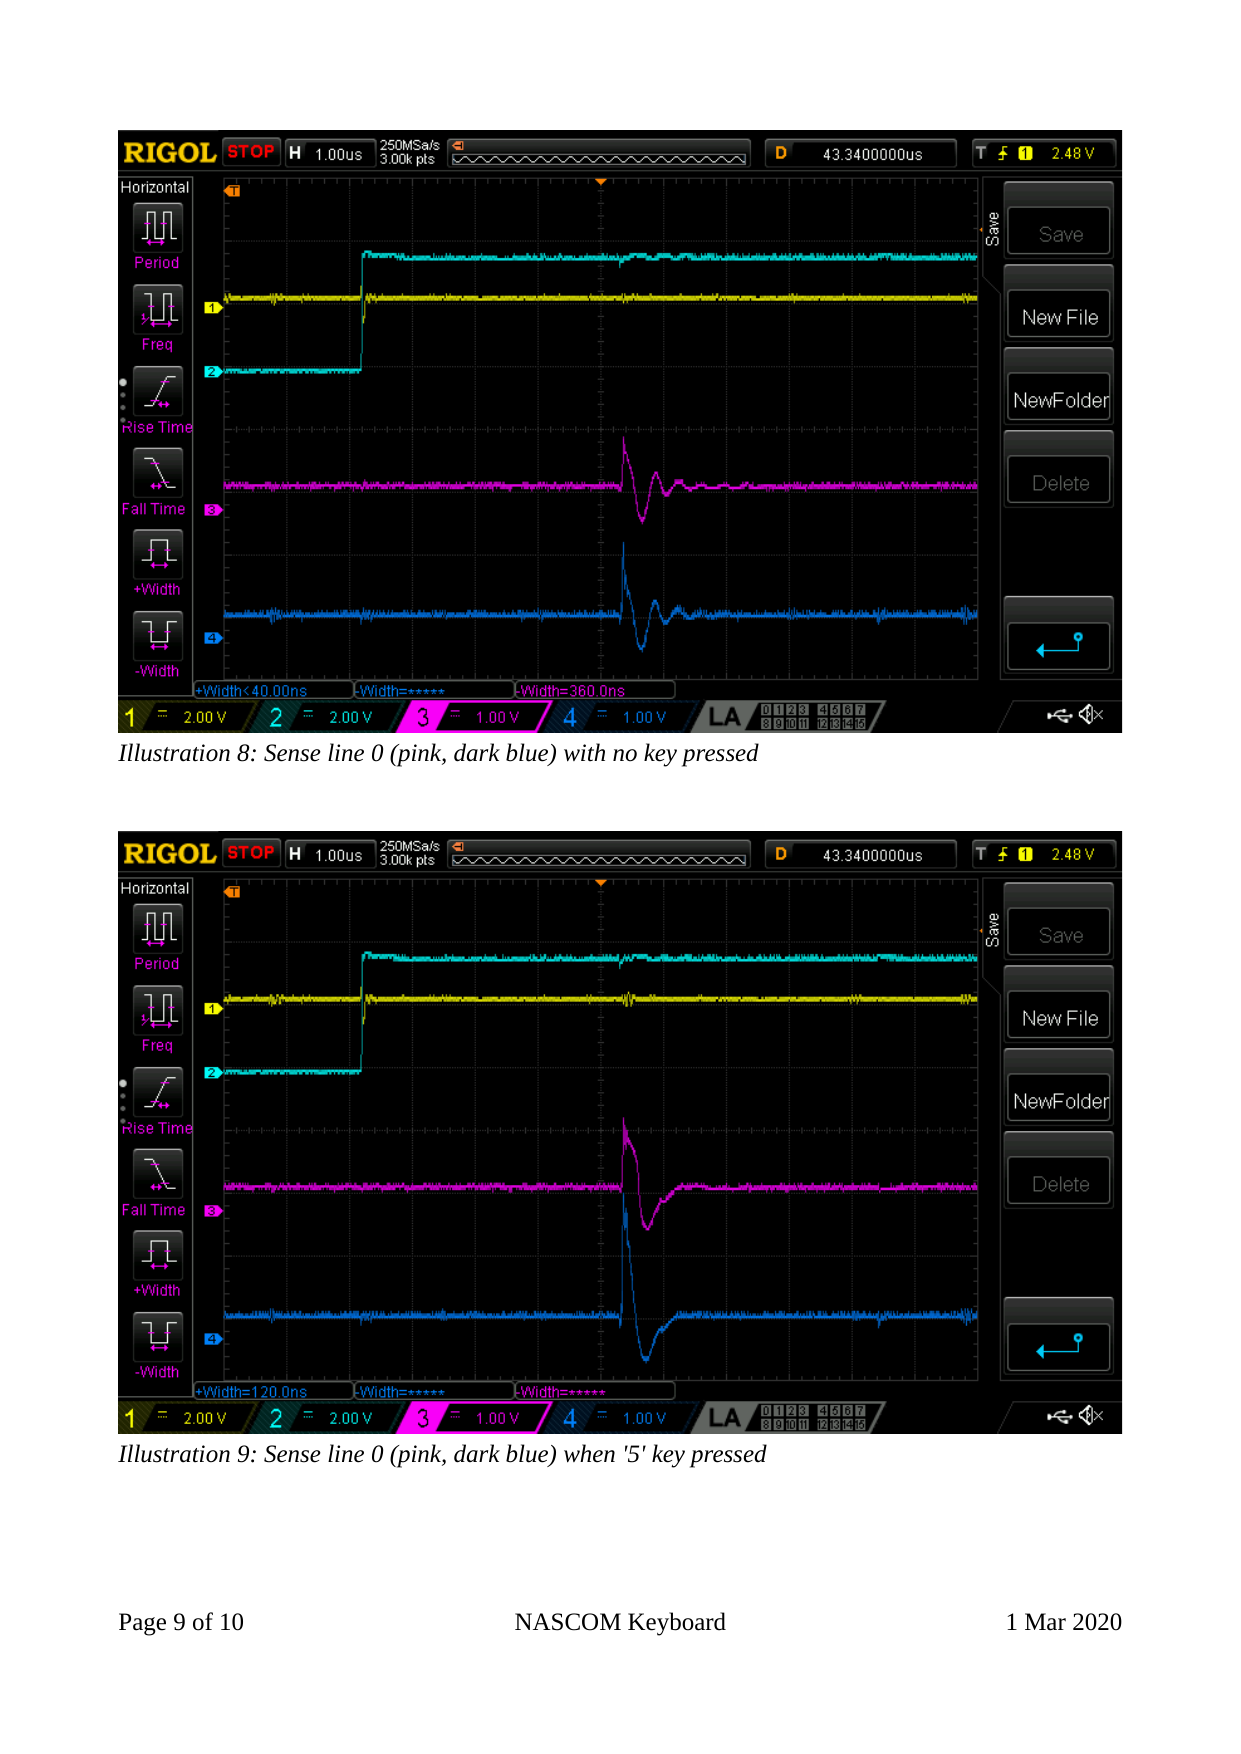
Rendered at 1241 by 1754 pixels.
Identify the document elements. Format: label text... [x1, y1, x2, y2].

picture [118, 831, 1123, 1434]
text Illustration 8: Sense line 0 (pink, dark blue) with no key pressed [118, 733, 1122, 767]
text Illustration 9: Sense line 0 (pink, dark blue) when '5' key pressed [118, 1434, 1122, 1468]
picture [118, 130, 1123, 733]
